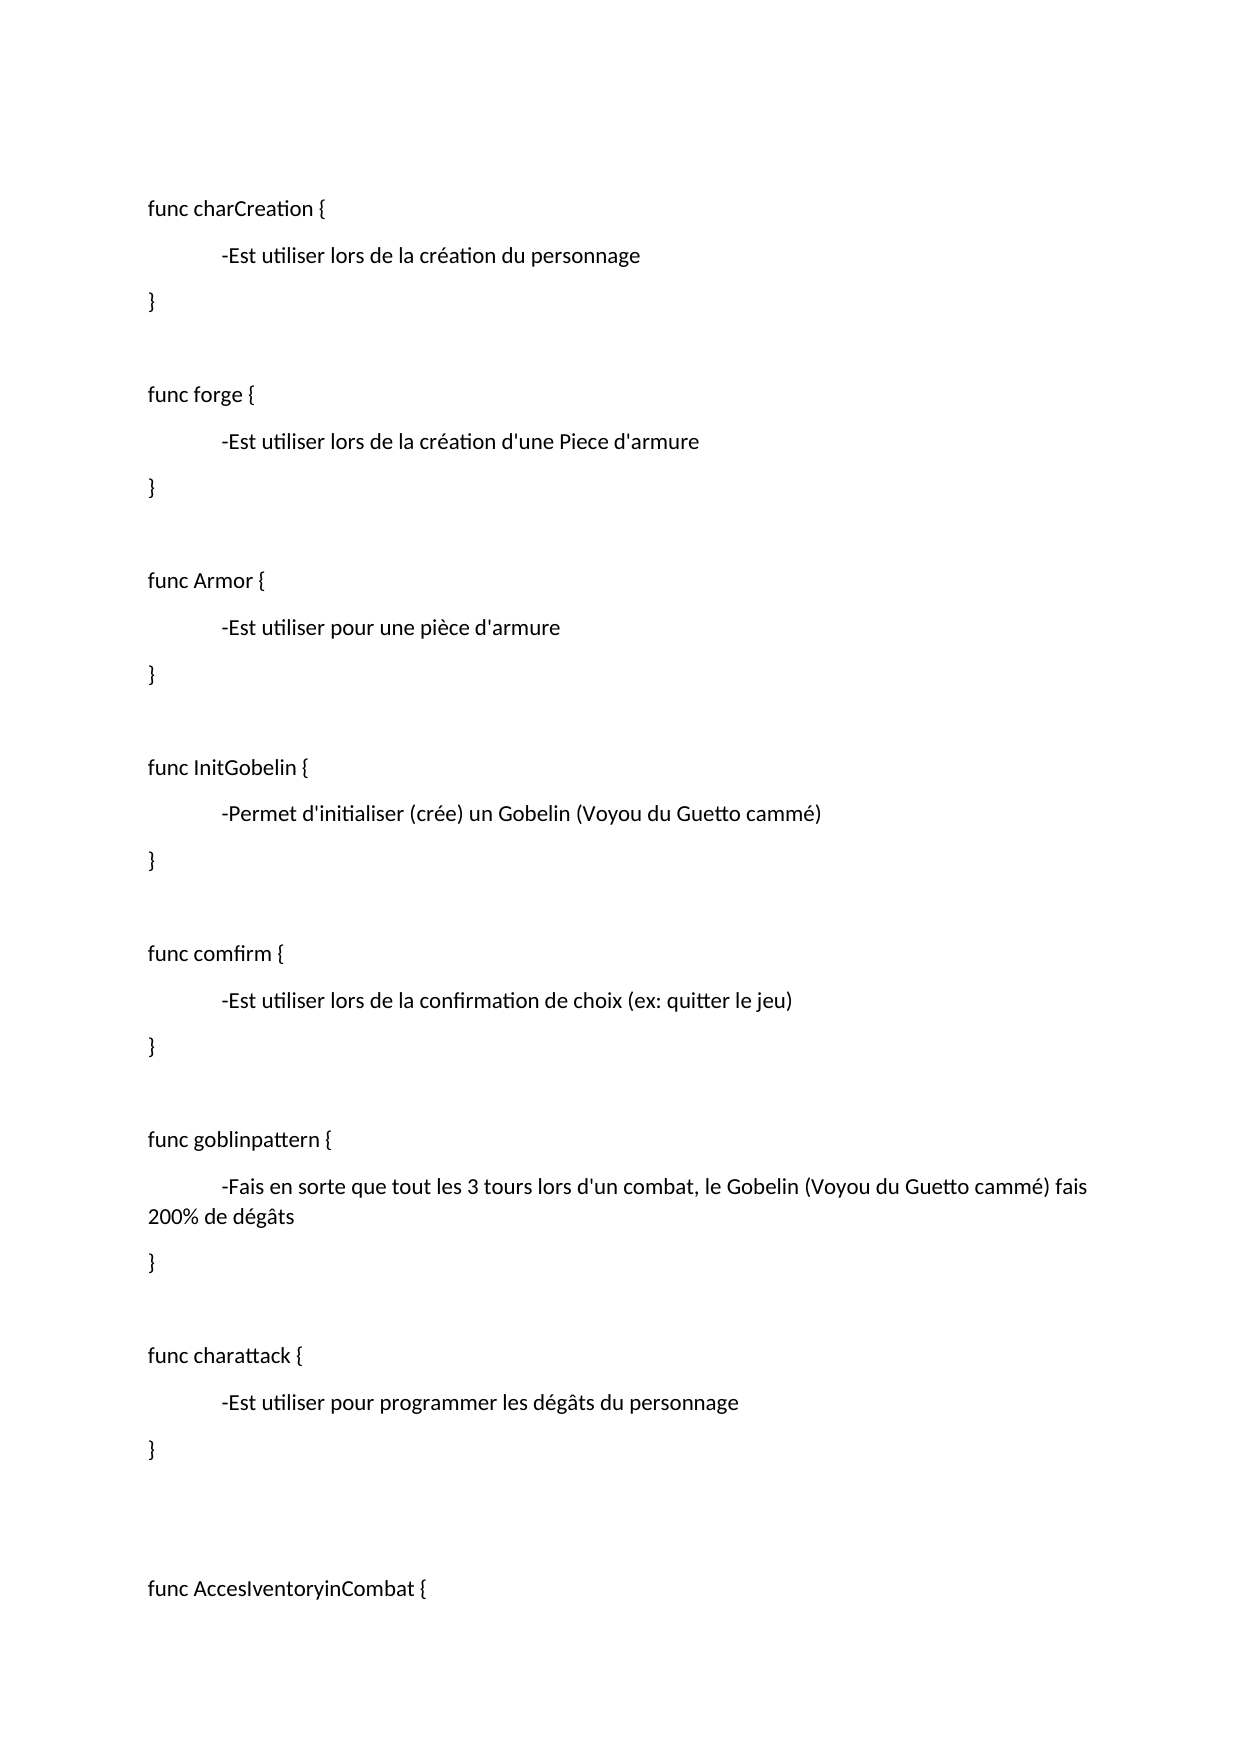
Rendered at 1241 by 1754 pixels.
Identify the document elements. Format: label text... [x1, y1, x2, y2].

text } [148, 1032, 1093, 1060]
text } [148, 473, 1093, 502]
text } [148, 287, 1093, 315]
text } [148, 1435, 1093, 1463]
text -Est utiliser pour programmer les dégâts du personnage [148, 1388, 1093, 1416]
text -Est utiliser pour une pièce d'armure [148, 613, 1093, 641]
text func charattack { [148, 1342, 1093, 1369]
text } [148, 1248, 1093, 1276]
text -Est utiliser lors de la création du personnage [148, 241, 1093, 269]
text -Permet d'initialiser (crée) un Gobelin (Voyou du Guetto cammé) [148, 799, 1093, 827]
text -Est utiliser lors de la confirmation de choix (ex: quitter le jeu) [148, 986, 1093, 1014]
text func AccesIventoryinCombat { [148, 1574, 1093, 1602]
text func charCreation { [148, 194, 1093, 222]
text -Est utiliser lors de la création d'une Piece d'armure [148, 427, 1093, 455]
text -Fais en sorte que tout les 3 tours lors d'un combat, le Gobelin (Voyou du Guetto cammé) fais 200% de dégâts [148, 1172, 1093, 1230]
text } [148, 660, 1093, 688]
text func InitGobelin { [148, 753, 1093, 781]
text } [148, 846, 1093, 874]
text func goblinpattern { [148, 1125, 1093, 1153]
text func Armor { [148, 567, 1093, 595]
text func comfirm { [148, 939, 1093, 967]
text func forge { [148, 380, 1093, 408]
